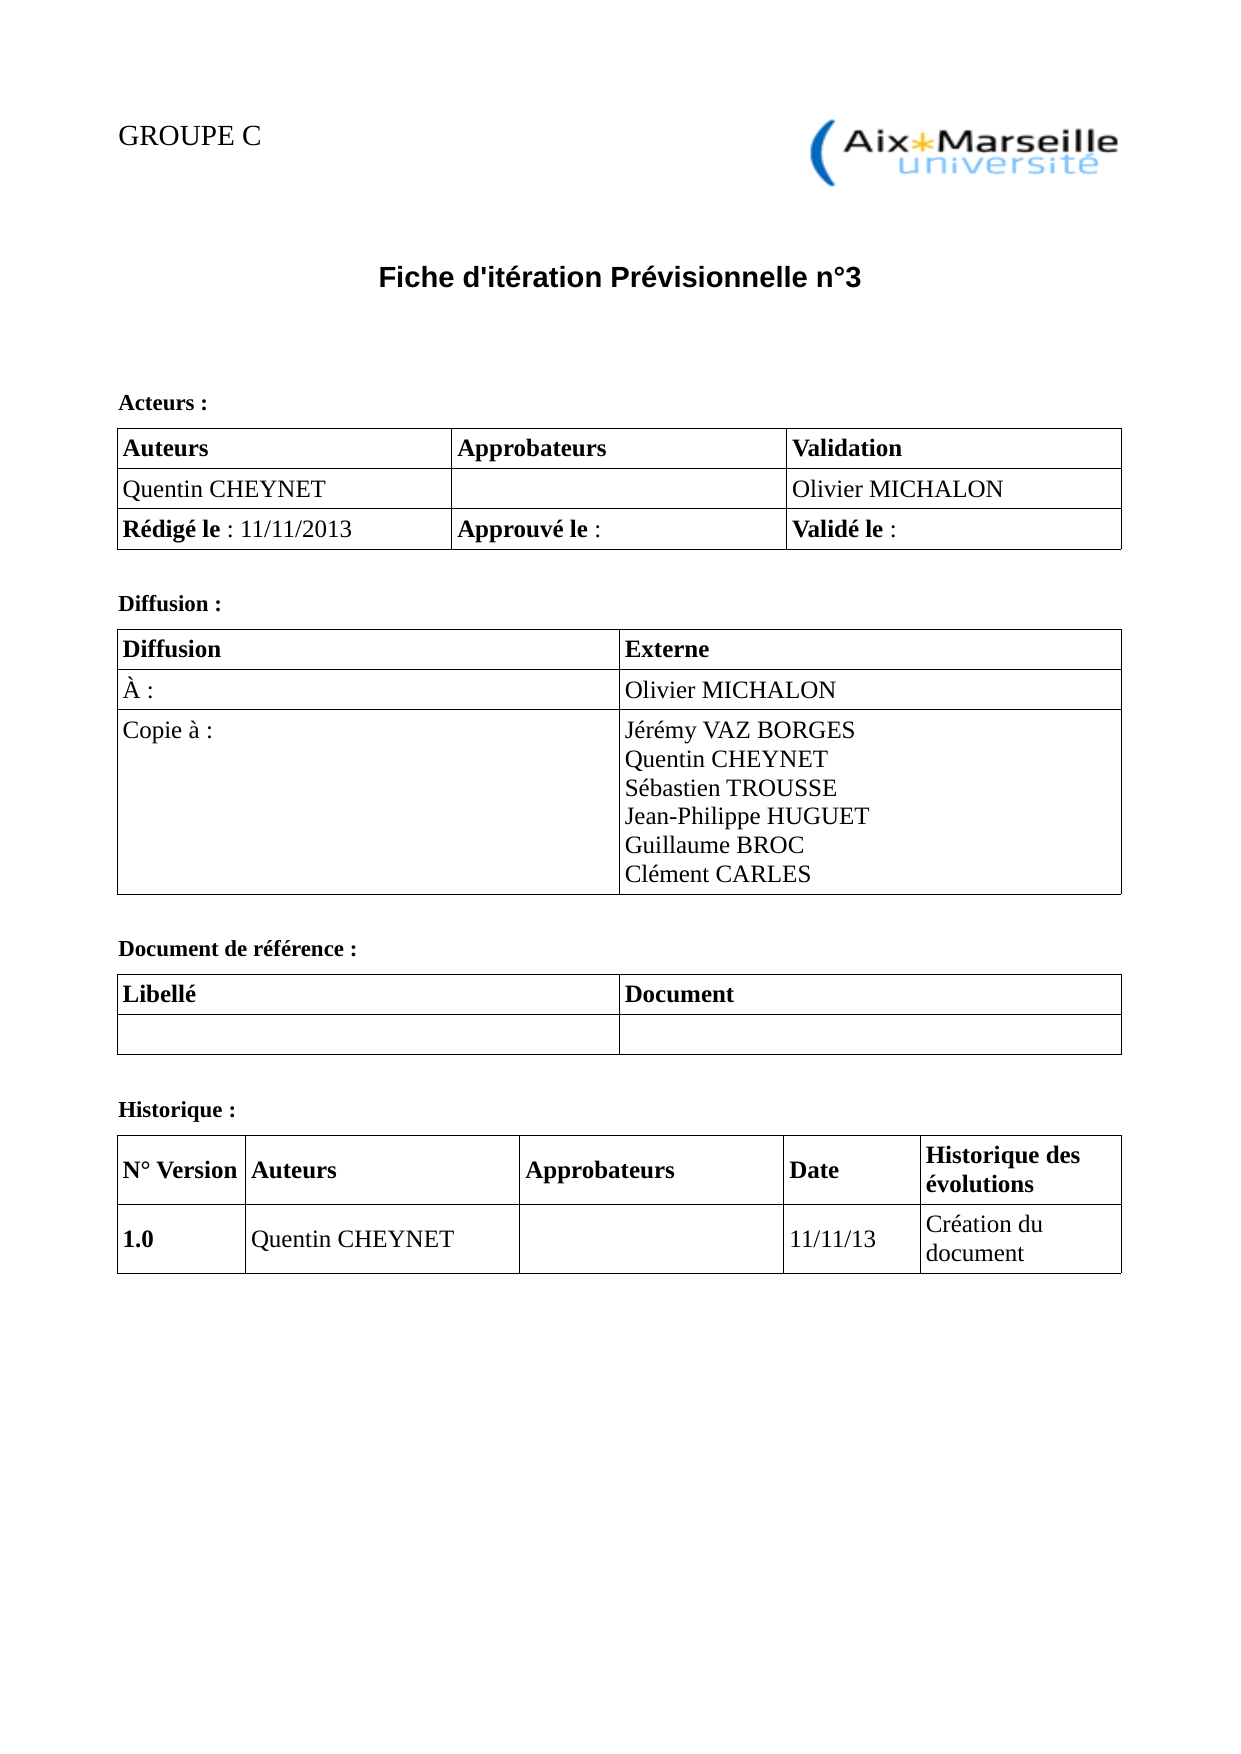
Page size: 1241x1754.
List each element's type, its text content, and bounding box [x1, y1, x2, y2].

text Historique : [118, 1096, 1122, 1122]
table_header Historique des évolutions [921, 1136, 1121, 1203]
table_cell [620, 1015, 1121, 1054]
table_cell Quentin CHEYNET [246, 1205, 519, 1273]
text Acteurs : [118, 389, 1122, 415]
table_cell Rédigé le : 11/11/2013 [118, 509, 451, 548]
table_cell Création du document [921, 1205, 1121, 1273]
text Diffusion : [118, 590, 1122, 616]
table_header Auteurs [246, 1136, 519, 1203]
table_cell Olivier MICHALON [787, 469, 1121, 508]
table_cell Olivier MICHALON [620, 670, 1121, 709]
table_cell Copie à : [118, 710, 619, 893]
subtitle Fiche d'itération Prévisionnelle n°3 [118, 260, 1122, 294]
table_cell [452, 469, 786, 508]
table_header Date [784, 1136, 920, 1203]
table_header Externe [620, 630, 1121, 669]
table_header Document [620, 975, 1121, 1014]
table_cell 11/11/13 [784, 1205, 920, 1273]
text Document de référence : [118, 935, 1122, 961]
table_cell À : [118, 670, 619, 709]
table_header Diffusion [118, 630, 619, 669]
table_header Auteurs [118, 429, 451, 468]
table_header N° Version [118, 1136, 245, 1203]
table_header Validation [787, 429, 1121, 468]
table_cell Approuvé le : [452, 509, 786, 548]
table_cell [118, 1015, 619, 1054]
table_cell Jérémy VAZ BORGES Quentin CHEYNET Sébastien TROUSSE Jean-Philippe HUGUET Guillaume BROC Clément CARLES [620, 710, 1121, 893]
table_cell Quentin CHEYNET [118, 469, 451, 508]
table_cell 1.0 [118, 1205, 245, 1273]
text GROUPE C [118, 118, 802, 152]
table_header Approbateurs [452, 429, 786, 468]
table_header Libellé [118, 975, 619, 1014]
table_header Approbateurs [520, 1136, 783, 1203]
table_cell Validé le : [787, 509, 1121, 548]
table_cell [520, 1205, 783, 1273]
